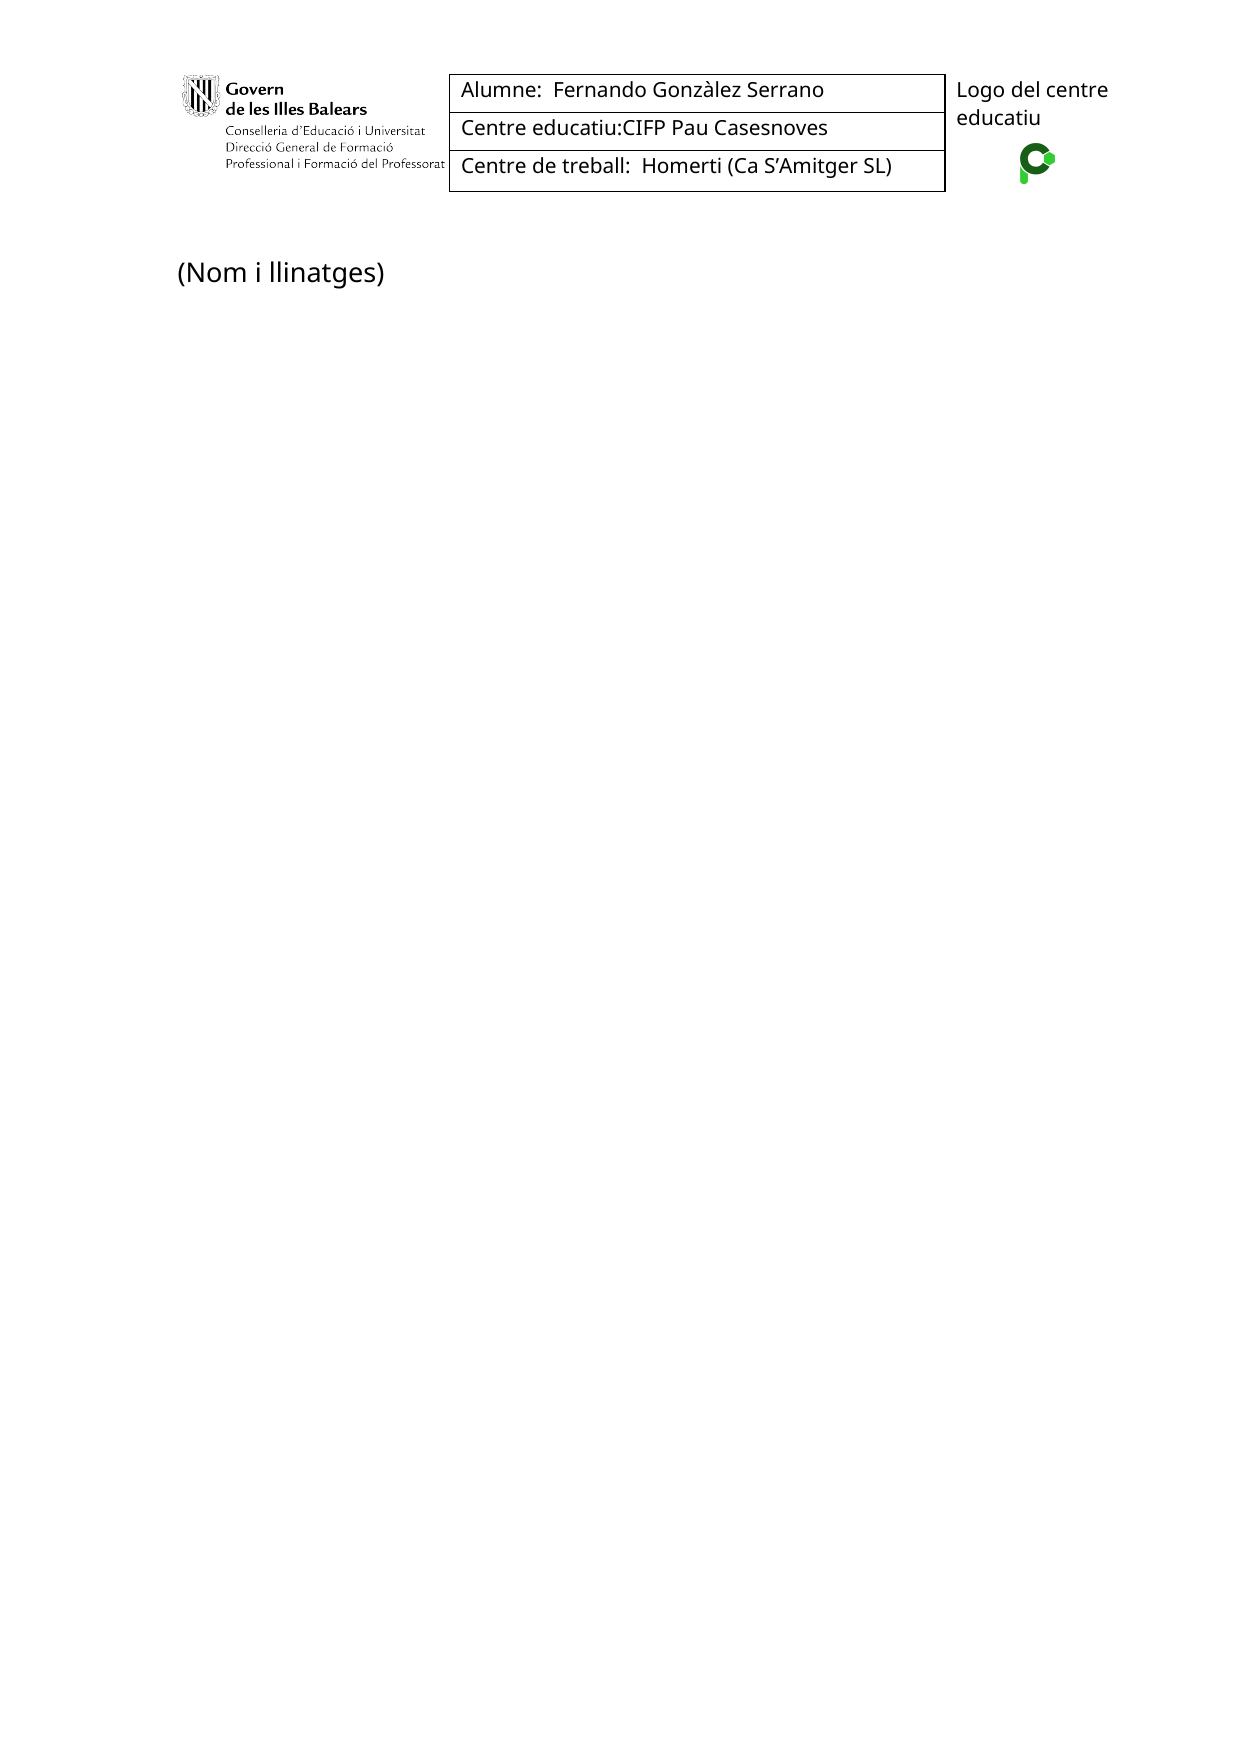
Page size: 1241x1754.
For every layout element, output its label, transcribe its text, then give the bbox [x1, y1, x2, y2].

text (Nom i llinatges) [177, 253, 1122, 290]
picture [1003, 131, 1064, 192]
picture [182, 75, 445, 168]
